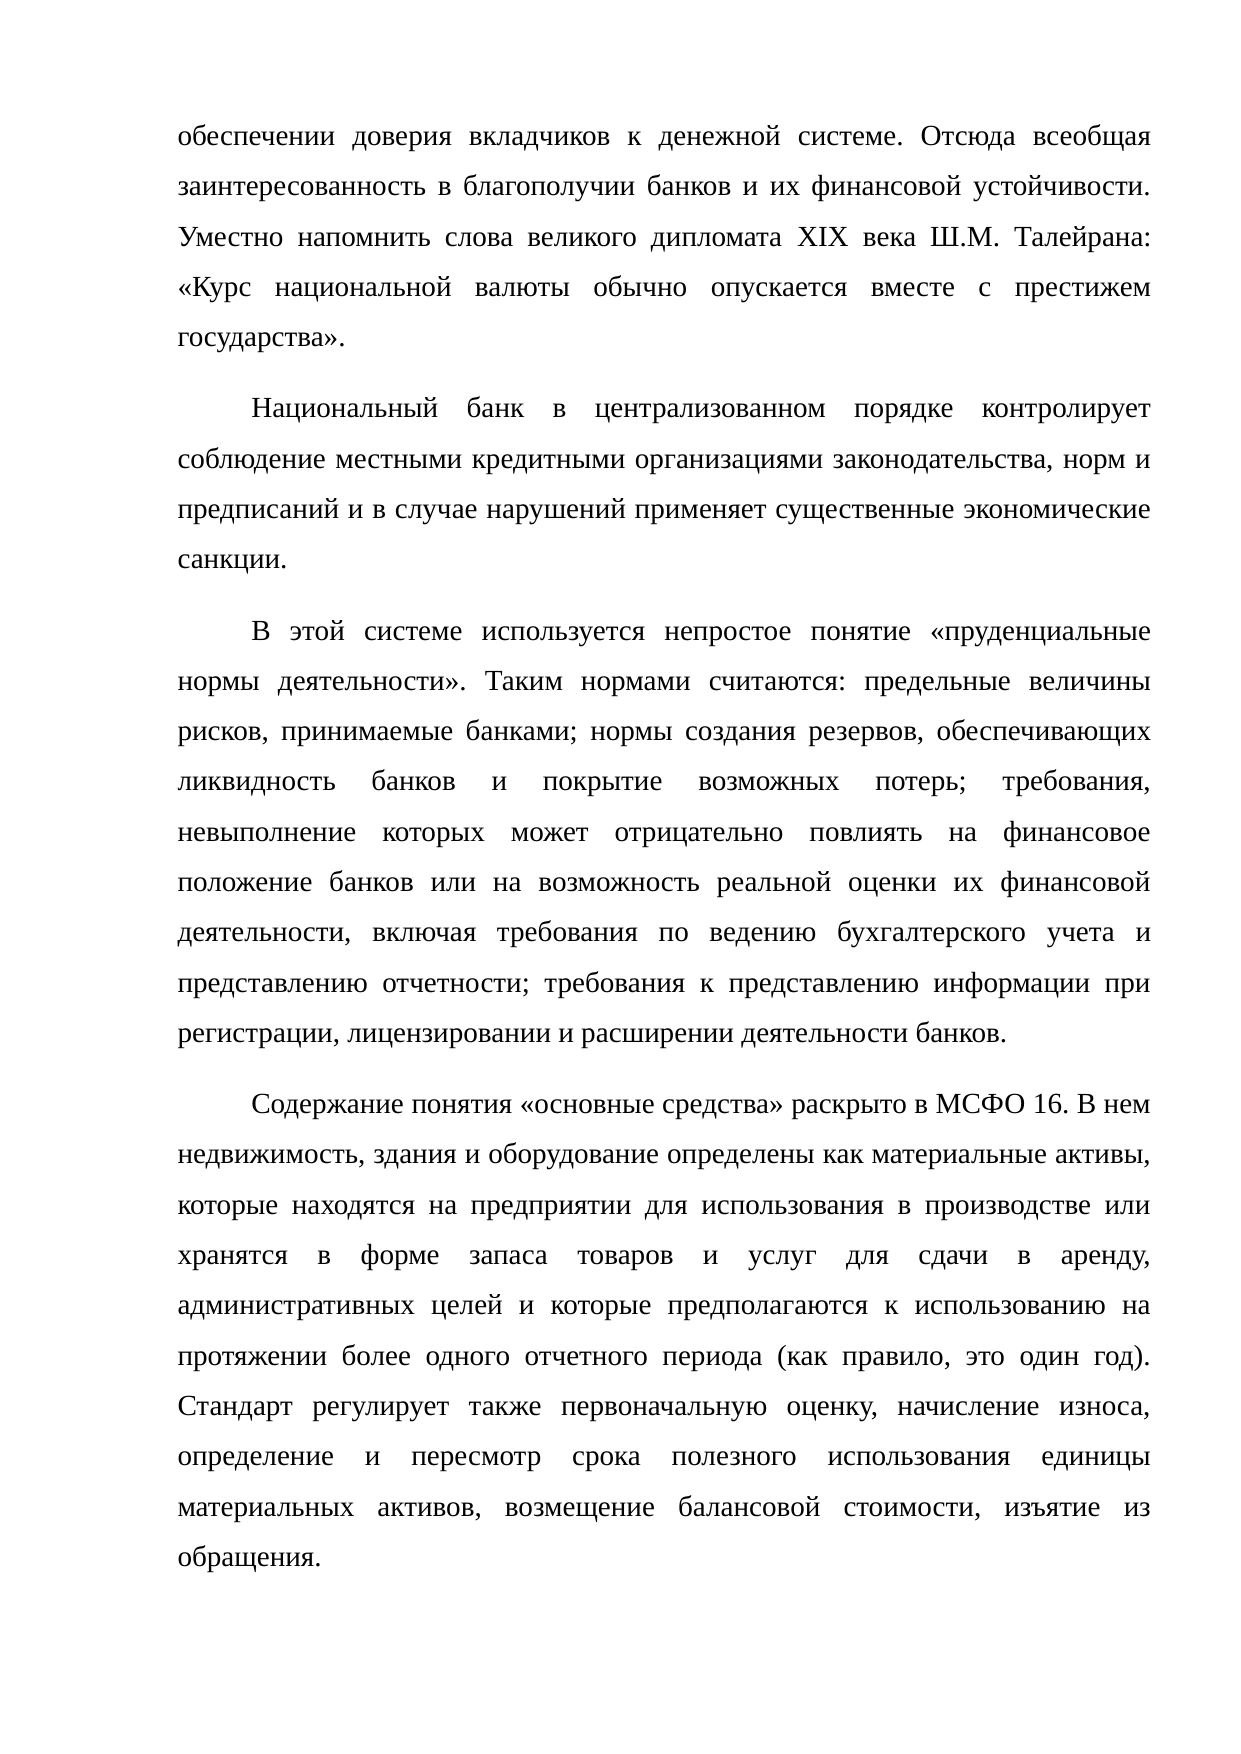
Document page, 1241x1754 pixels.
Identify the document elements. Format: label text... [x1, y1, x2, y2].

text В этой системе используется непростое понятие «пруденциальные нормы деятельности». Таким нормами считаются: предельные величины рисков, принимаемые банками; нормы создания резервов, обеспечивающих ликвидность банков и покрытие возможных потерь; требования, невыполнение которых может отрицательно повлиять на финансовое положение банков или на возможность реальной оценки их финансовой деятельности, включая требования по ведению бухгалтерского учета и представлению отчетности; требования к представлению информации при регистрации, лицензировании и расширении деятельности банков. [177, 613, 1152, 1049]
text Содержание понятия «основные средства» раскрыто в МСФО 16. В нем недвижимость, здания и оборудование определены как материальные активы, которые находятся на предприятии для использования в производстве или хранятся в форме запаса товаров и услуг для сдачи в аренду, административных целей и которые предполагаются к использованию на протяжении более одного отчетного периода (как правило, это один год). Стандарт регулирует также первоначальную оценку, начисление износа, определение и пересмотр срока полезного использования единицы материальных активов, возмещение балансовой стоимости, изъятие из обращения. [177, 1086, 1152, 1573]
text обеспечении доверия вкладчиков к денежной системе. Отсюда всеобщая заинтересованность в благополучии банков и их финансовой устойчивости. Уместно напомнить слова великого дипломата XIX века Ш.М. Талейрана: «Курс национальной валюты обычно опускается вместе с престижем государства». [177, 118, 1152, 353]
text Национальный банк в централизованном порядке контролирует соблюдение местными кредитными организациями законодательства, норм и предписаний и в случае нарушений применяет существенные экономические санкции. [177, 391, 1152, 575]
